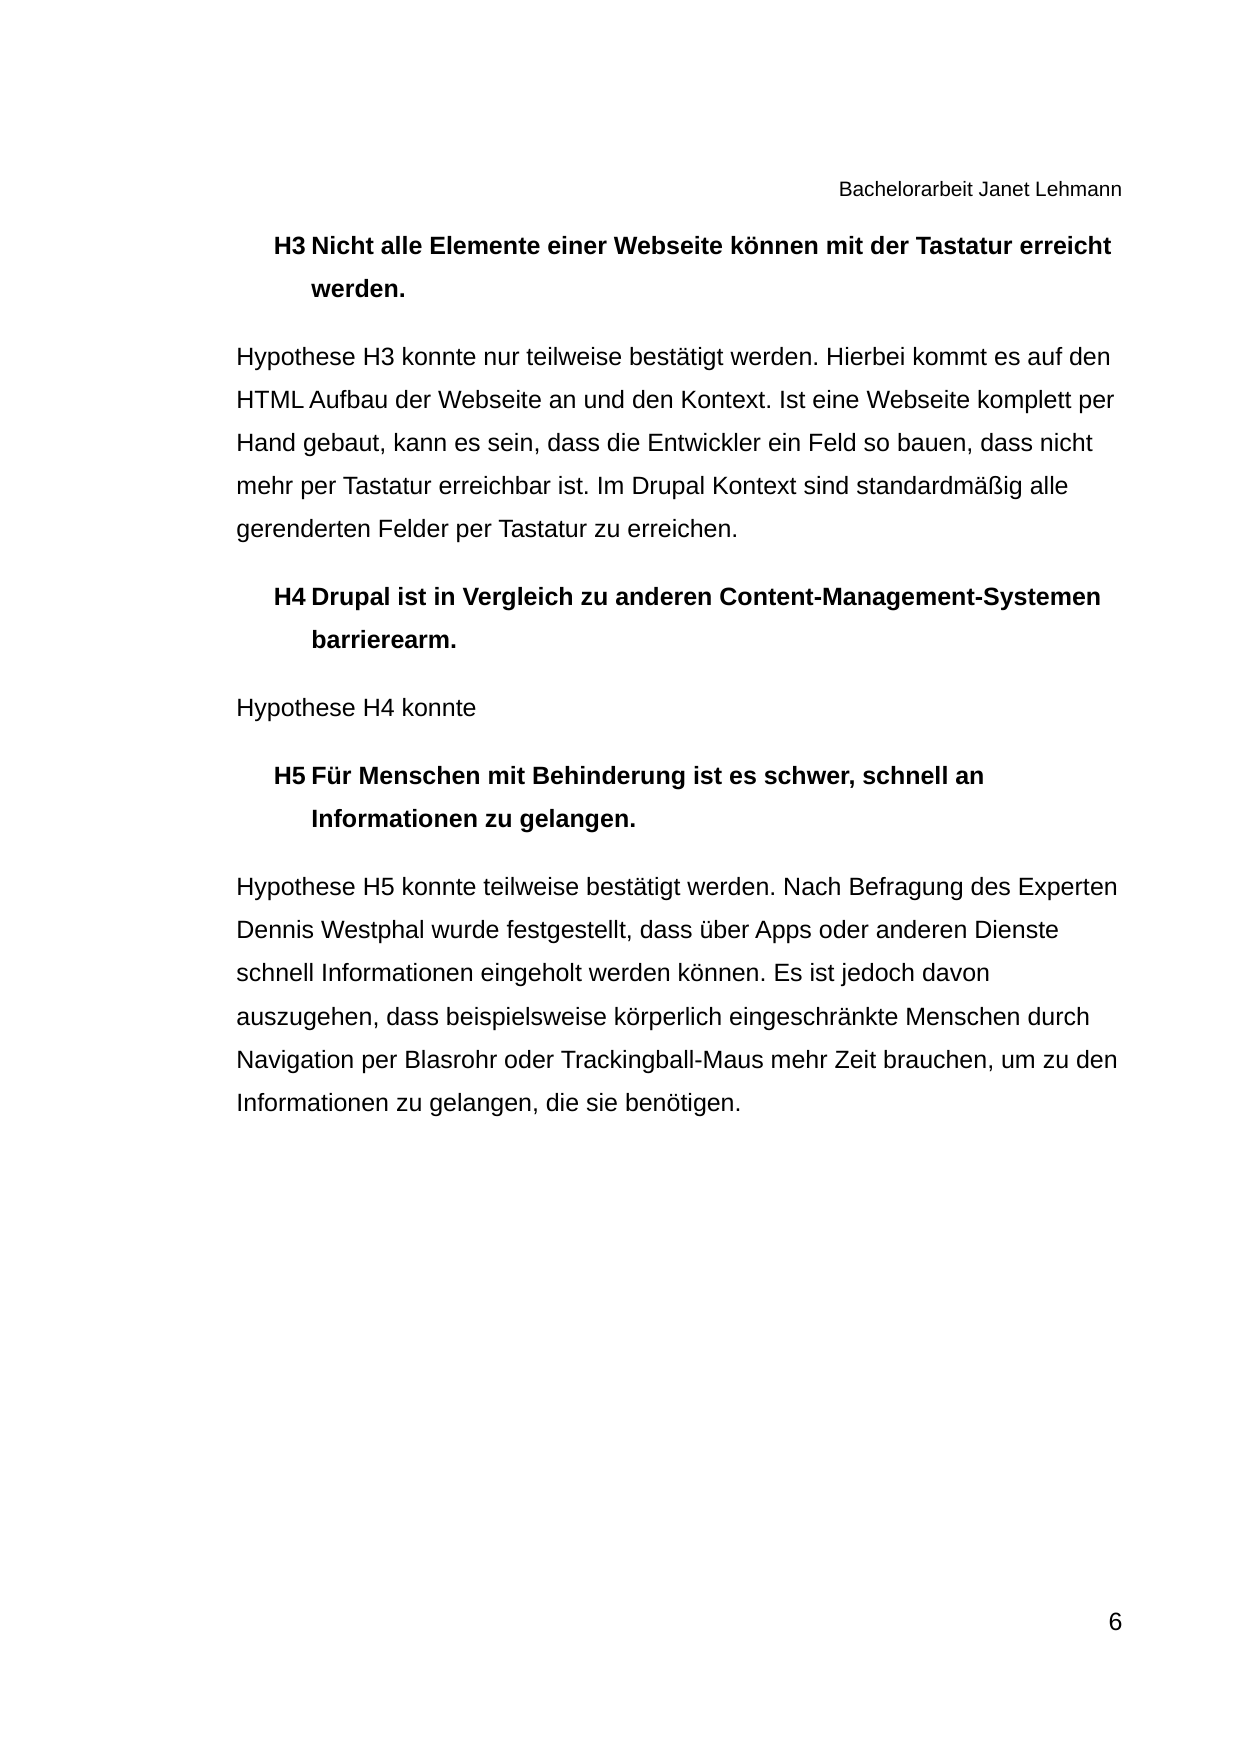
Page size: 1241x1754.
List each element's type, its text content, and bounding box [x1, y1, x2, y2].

list Für Menschen mit Behinderung ist es schwer, schnell an Informationen zu gelangen. [274, 761, 1122, 833]
list Nicht alle Elemente einer Webseite können mit der Tastatur erreicht werden. [274, 231, 1122, 302]
text Hypothese H4 konnte [236, 693, 1122, 722]
text Hypothese H5 konnte teilweise bestätigt werden. Nach Befragung des Experten Dennis Westphal wurde festgestellt, dass über Apps oder anderen Dienste schnell Informationen eingeholt werden können. Es ist jedoch davon auszugehen, dass beispielsweise körperlich eingeschränkte Menschen durch Navigation per Blasrohr oder Trackingball-Maus mehr Zeit brauchen, um zu den Informationen zu gelangen, die sie benötigen. [236, 872, 1122, 1116]
text Hypothese H3 konnte nur teilweise bestätigt werden. Hierbei kommt es auf den HTML Aufbau der Webseite an und den Kontext. Ist eine Webseite komplett per Hand gebaut, kann es sein, dass die Entwickler ein Feld so bauen, dass nicht mehr per Tastatur erreichbar ist. Im Drupal Kontext sind standardmäßig alle gerenderten Felder per Tastatur zu erreichen. [236, 342, 1122, 543]
list Drupal ist in Vergleich zu anderen Content-Management-Systemen barrierearm. [274, 582, 1122, 654]
